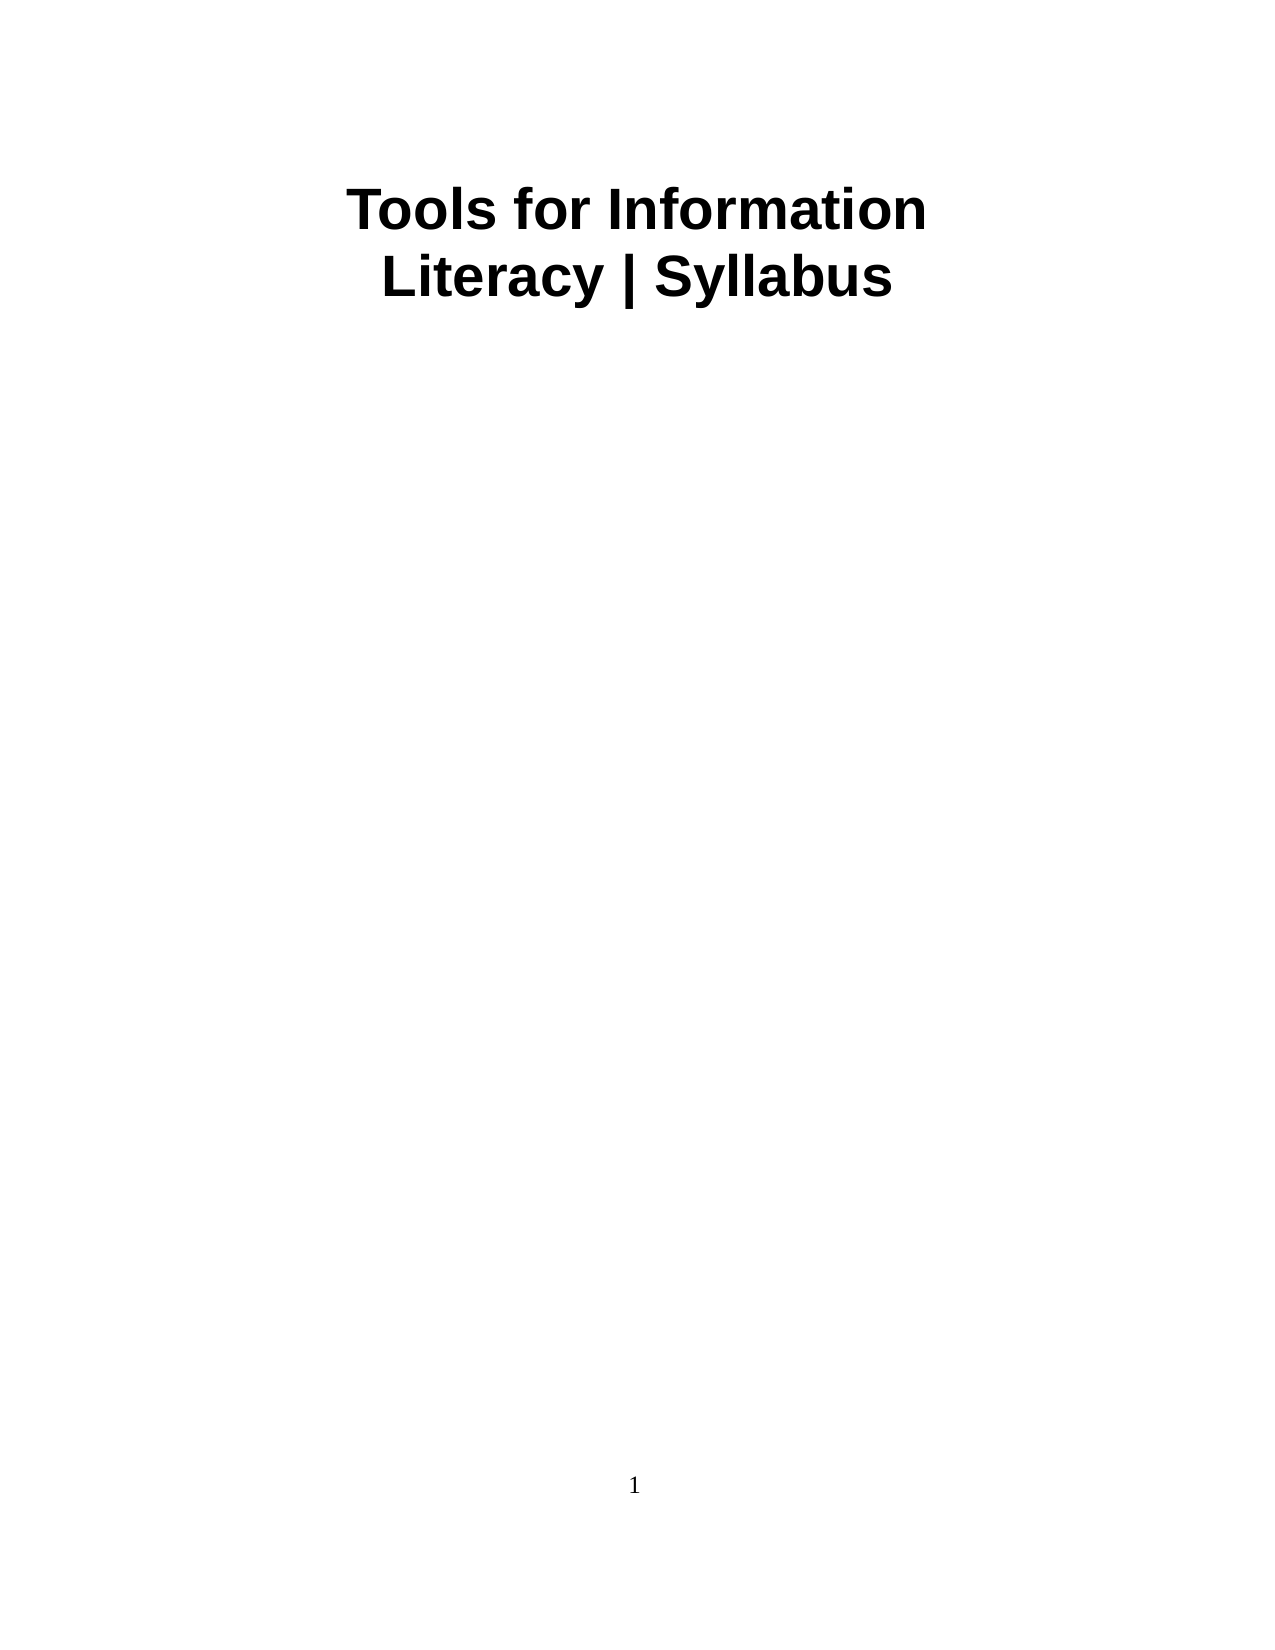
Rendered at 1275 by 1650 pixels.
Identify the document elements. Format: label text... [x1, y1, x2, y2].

title Tools for Information Literacy | Syllabus [150, 175, 1125, 309]
